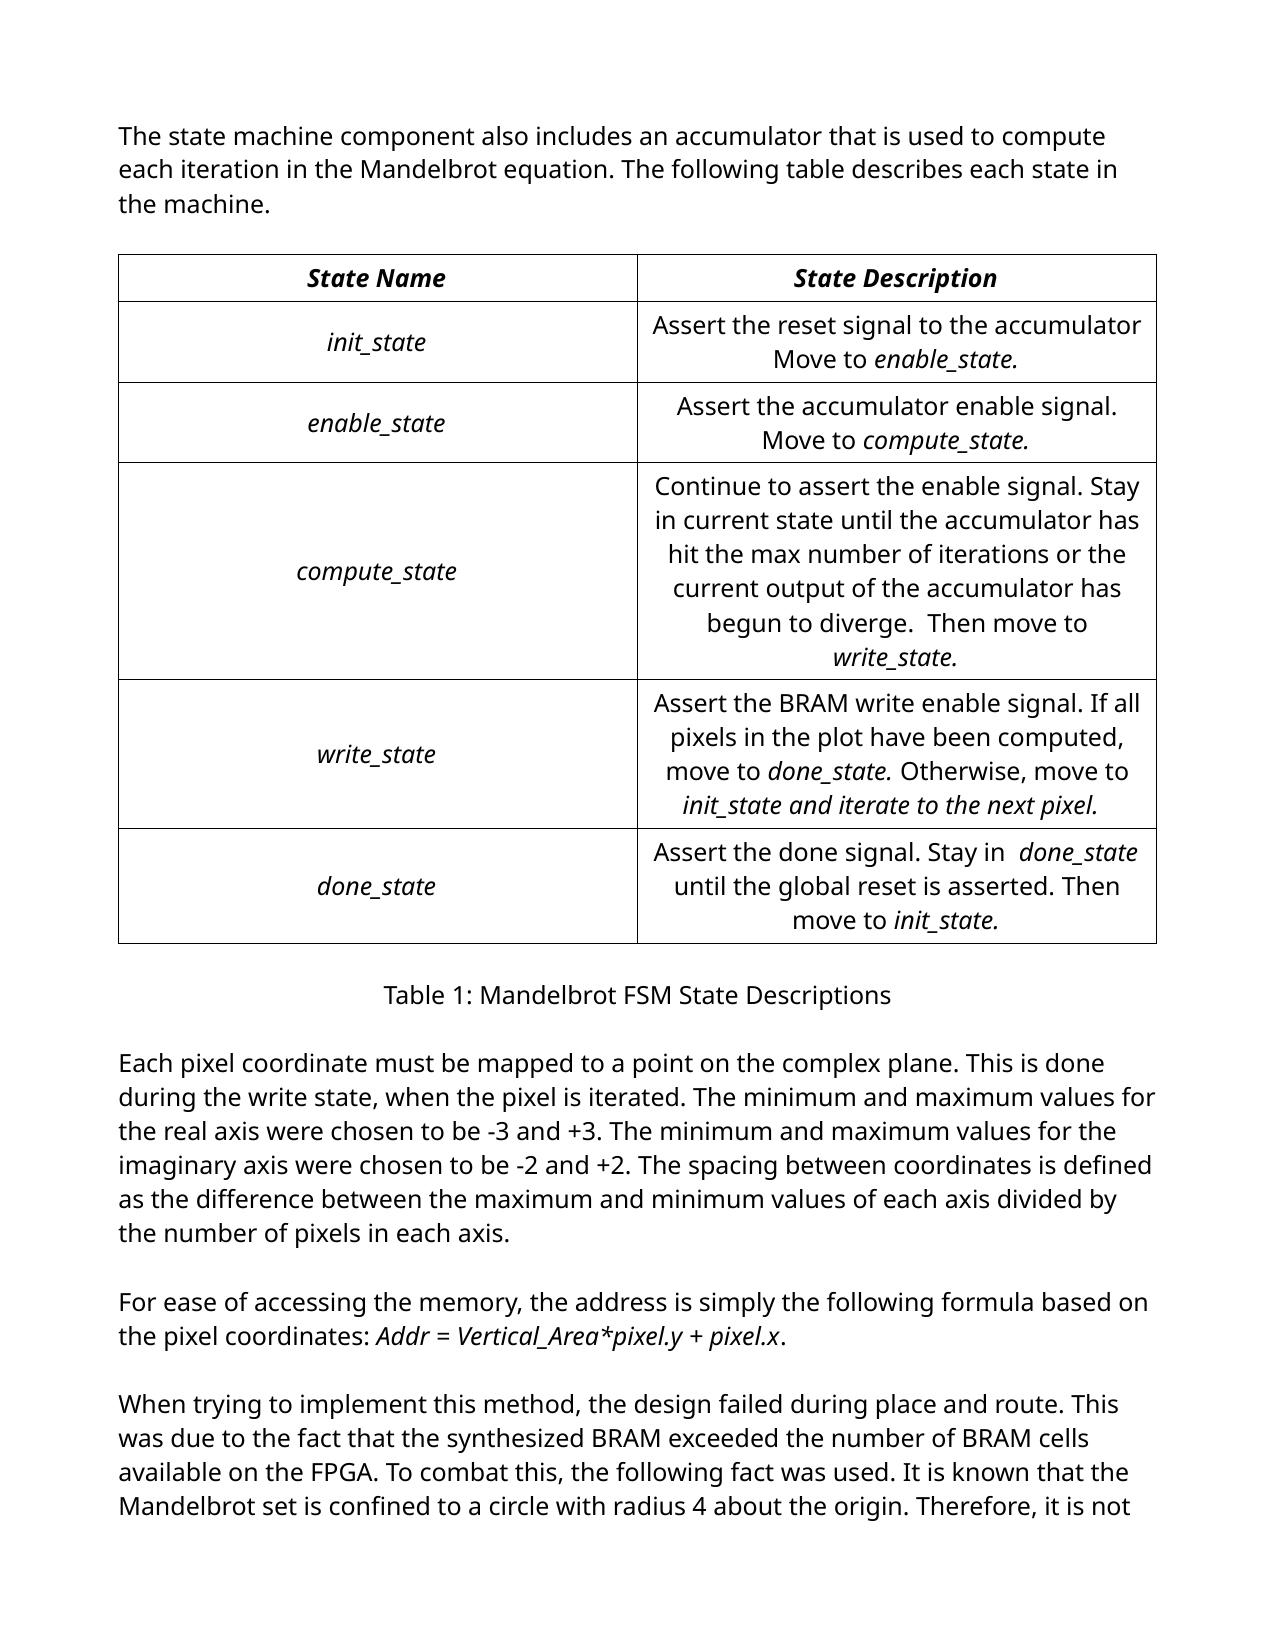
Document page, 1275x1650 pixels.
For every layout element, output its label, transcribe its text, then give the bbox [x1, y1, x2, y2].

text Each pixel coordinate must be mapped to a point on the complex plane. This is done during the write state, when the pixel is iterated. The minimum and maximum values for the real axis were chosen to be -3 and +3. The minimum and maximum values for the imaginary axis were chosen to be -2 and +2. The spacing between coordinates is defined as the difference between the maximum and minimum values of each axis divided by the number of pixels in each axis. [118, 1046, 1157, 1250]
table_cell Continue to assert the enable signal. Stay in current state until the accumulator has hit the max number of iterations or the current output of the accumulator has begun to diverge. Then move to write_state. [638, 463, 1156, 679]
table_cell Assert the accumulator enable signal. Move to compute_state. [638, 383, 1156, 462]
text When trying to implement this method, the design failed during place and route. This was due to the fact that the synthesized BRAM exceeded the number of BRAM cells available on the FPGA. To combat this, the following fact was used. It is known that the Mandelbrot set is confined to a circle with radius 4 about the origin. Therefore, it is not [118, 1386, 1157, 1523]
table_cell Assert the done signal. Stay in done_state until the global reset is asserted. Then move to init_state. [638, 829, 1156, 942]
table_cell write_state [119, 680, 637, 828]
table_cell enable_state [119, 383, 637, 462]
text For ease of accessing the memory, the address is simply the following formula based on the pixel coordinates: Addr = Vertical_Area*pixel.y + pixel.x. [118, 1284, 1157, 1352]
text Table 1: Mandelbrot FSM State Descriptions [118, 978, 1157, 1012]
text The state machine component also includes an accumulator that is used to compute each iteration in the Mandelbrot equation. The following table describes each state in the machine. [118, 118, 1157, 220]
table_cell init_state [119, 302, 637, 382]
table_header State Description [638, 255, 1156, 301]
table_cell done_state [119, 829, 637, 942]
table_cell Assert the reset signal to the accumulator Move to enable_state. [638, 302, 1156, 382]
table_cell compute_state [119, 463, 637, 679]
table_cell Assert the BRAM write enable signal. If all pixels in the plot have been computed, move to done_state. Otherwise, move to init_state and iterate to the next pixel. [638, 680, 1156, 828]
table_header State Name [119, 255, 637, 301]
